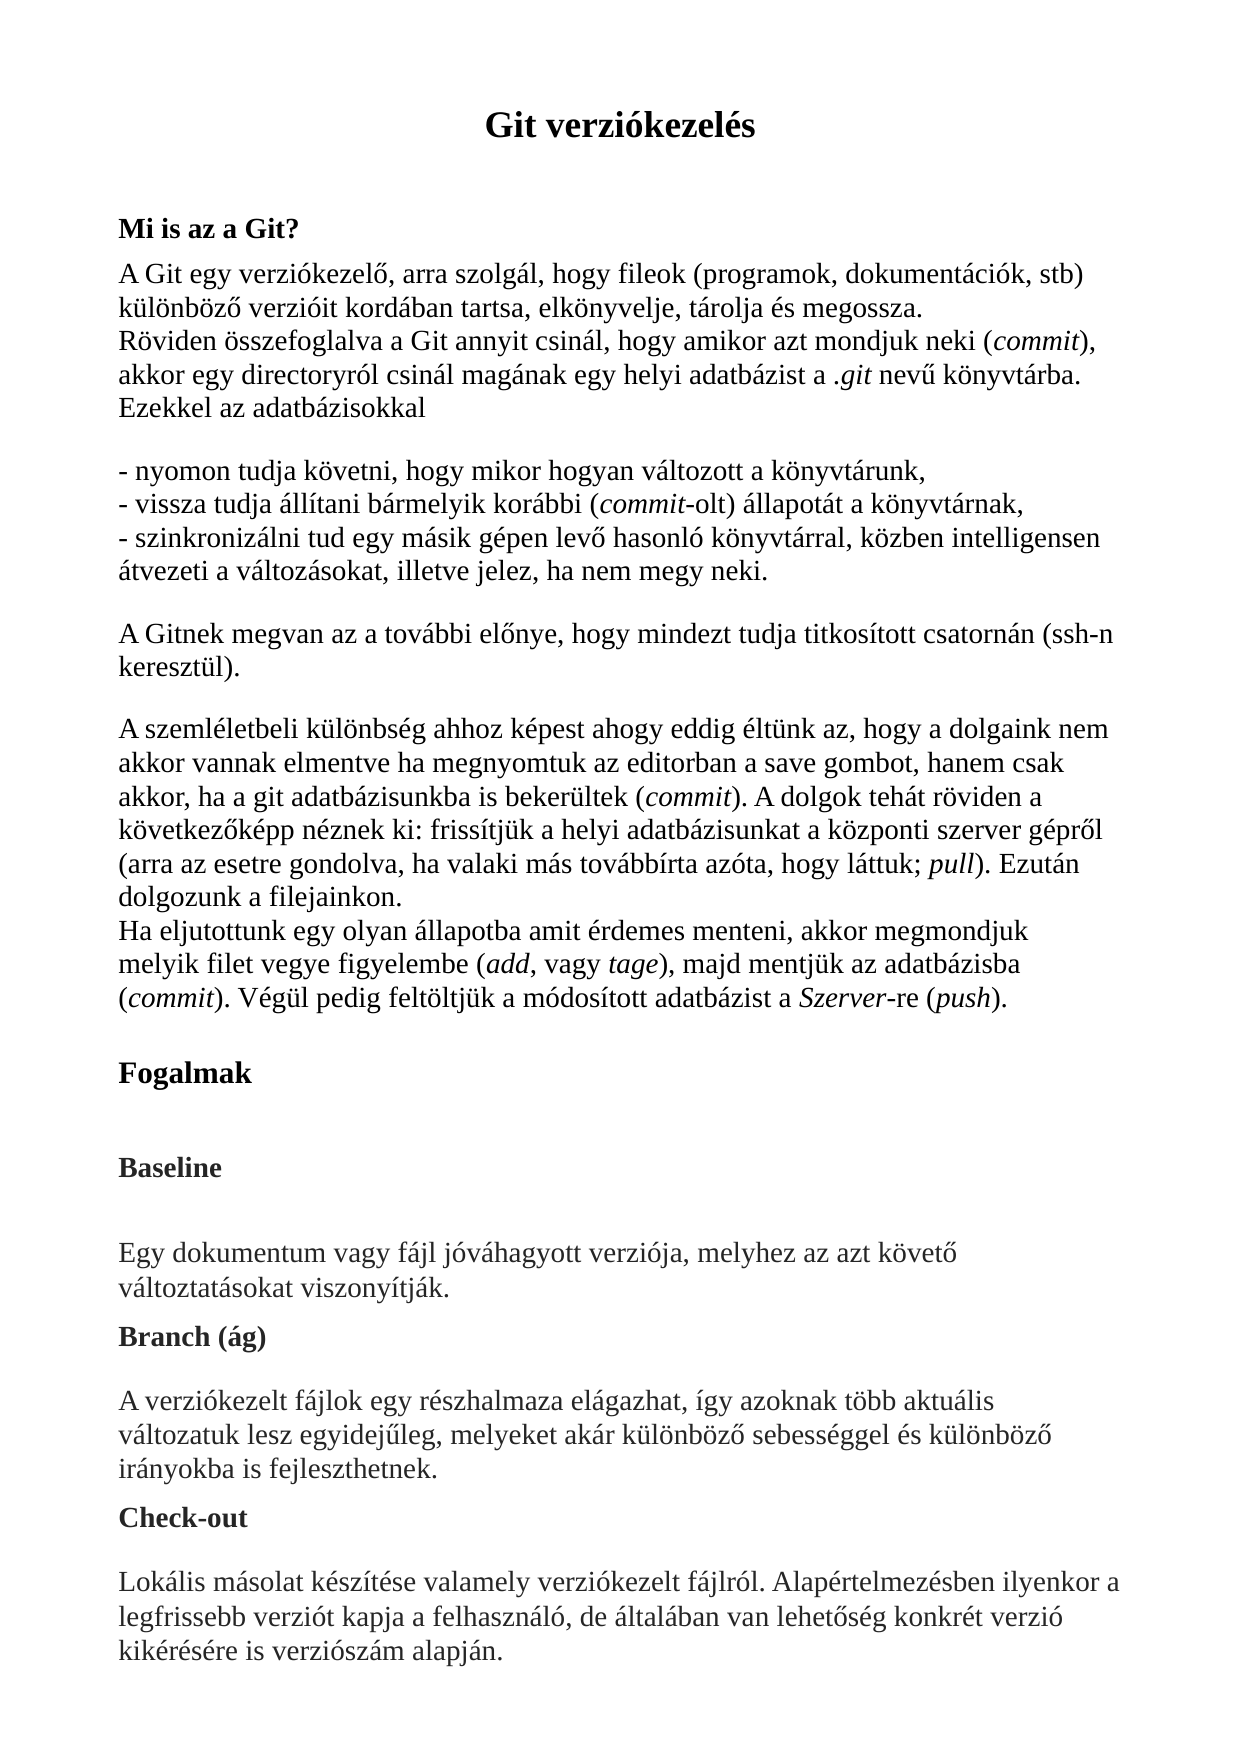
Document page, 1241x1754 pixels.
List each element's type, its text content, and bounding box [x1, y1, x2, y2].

subtitle Branch (ág) [118, 1318, 1122, 1352]
text Mi is az a Git? [118, 211, 1116, 244]
text Git verziókezelés [118, 102, 1122, 146]
subtitle Check-out [118, 1499, 1122, 1534]
text A verziókezelt fájlok egy részhalmaza elágazhat, így azoknak több aktuális változatuk lesz egyidejűleg, melyeket akár különböző sebességgel és különböző irányokba is fejleszthetnek. [118, 1382, 1122, 1485]
text Egy dokumentum vagy fájl jóváhagyott verziója, melyhez az azt követő változtatásokat viszonyítják. [118, 1235, 1122, 1303]
text A Git egy verziókezelő, arra szolgál, hogy fileok (programok, dokumentációk, stb) különböző verzióit kordában tartsa, elkönyvelje, tárolja és megossza. Röviden összefoglalva a Git annyit csinál, hogy amikor azt mondjuk neki (commit), akkor egy directoryról csinál magának egy helyi adatbázist a .git nevű könyvtárba. Ezekkel az adatbázisokkal - nyomon tudja követni, hogy mikor hogyan változott a könyvtárunk, - vissza tudja állítani bármelyik korábbi (commit-olt) állapotát a könyvtárnak, - szinkronizálni tud egy másik gépen levő hasonló könyvtárral, közben intelligensen átvezeti a változásokat, illetve jelez, ha nem megy neki. A Gitnek megvan az a további előnye, hogy mindezt tudja titkosított csatornán (ssh-n keresztül). A szemléletbeli különbség ahhoz képest ahogy eddig éltünk az, hogy a dolgaink nem akkor vannak elmentve ha megnyomtuk az editorban a save gombot, hanem csak akkor, ha a git adatbázisunkba is bekerültek (commit). A dolgok tehát röviden a következőképp néznek ki: frissítjük a helyi adatbázisunkat a központi szerver gépről (arra az esetre gondolva, ha valaki más továbbírta azóta, hogy láttuk; pull). Ezután dolgozunk a filejainkon. Ha eljutottunk egy olyan állapotba amit érdemes menteni, akkor megmondjuk melyik filet vegye figyelembe (add, vagy tage), majd mentjük az adatbázisba (commit). Végül pedig feltöltjük a módosított adatbázist a Szerver-re (push). [118, 256, 1116, 1042]
subtitle Baseline [118, 1150, 1116, 1183]
text Lokális másolat készítése valamely verziókezelt fájlról. Alapértelmezésben ilyenkor a legfrissebb verziót kapja a felhasználó, de általában van lehetőség konkrét verzió kikérésére is verziószám alapján. [118, 1563, 1122, 1667]
text Fogalmak [118, 1054, 1116, 1090]
